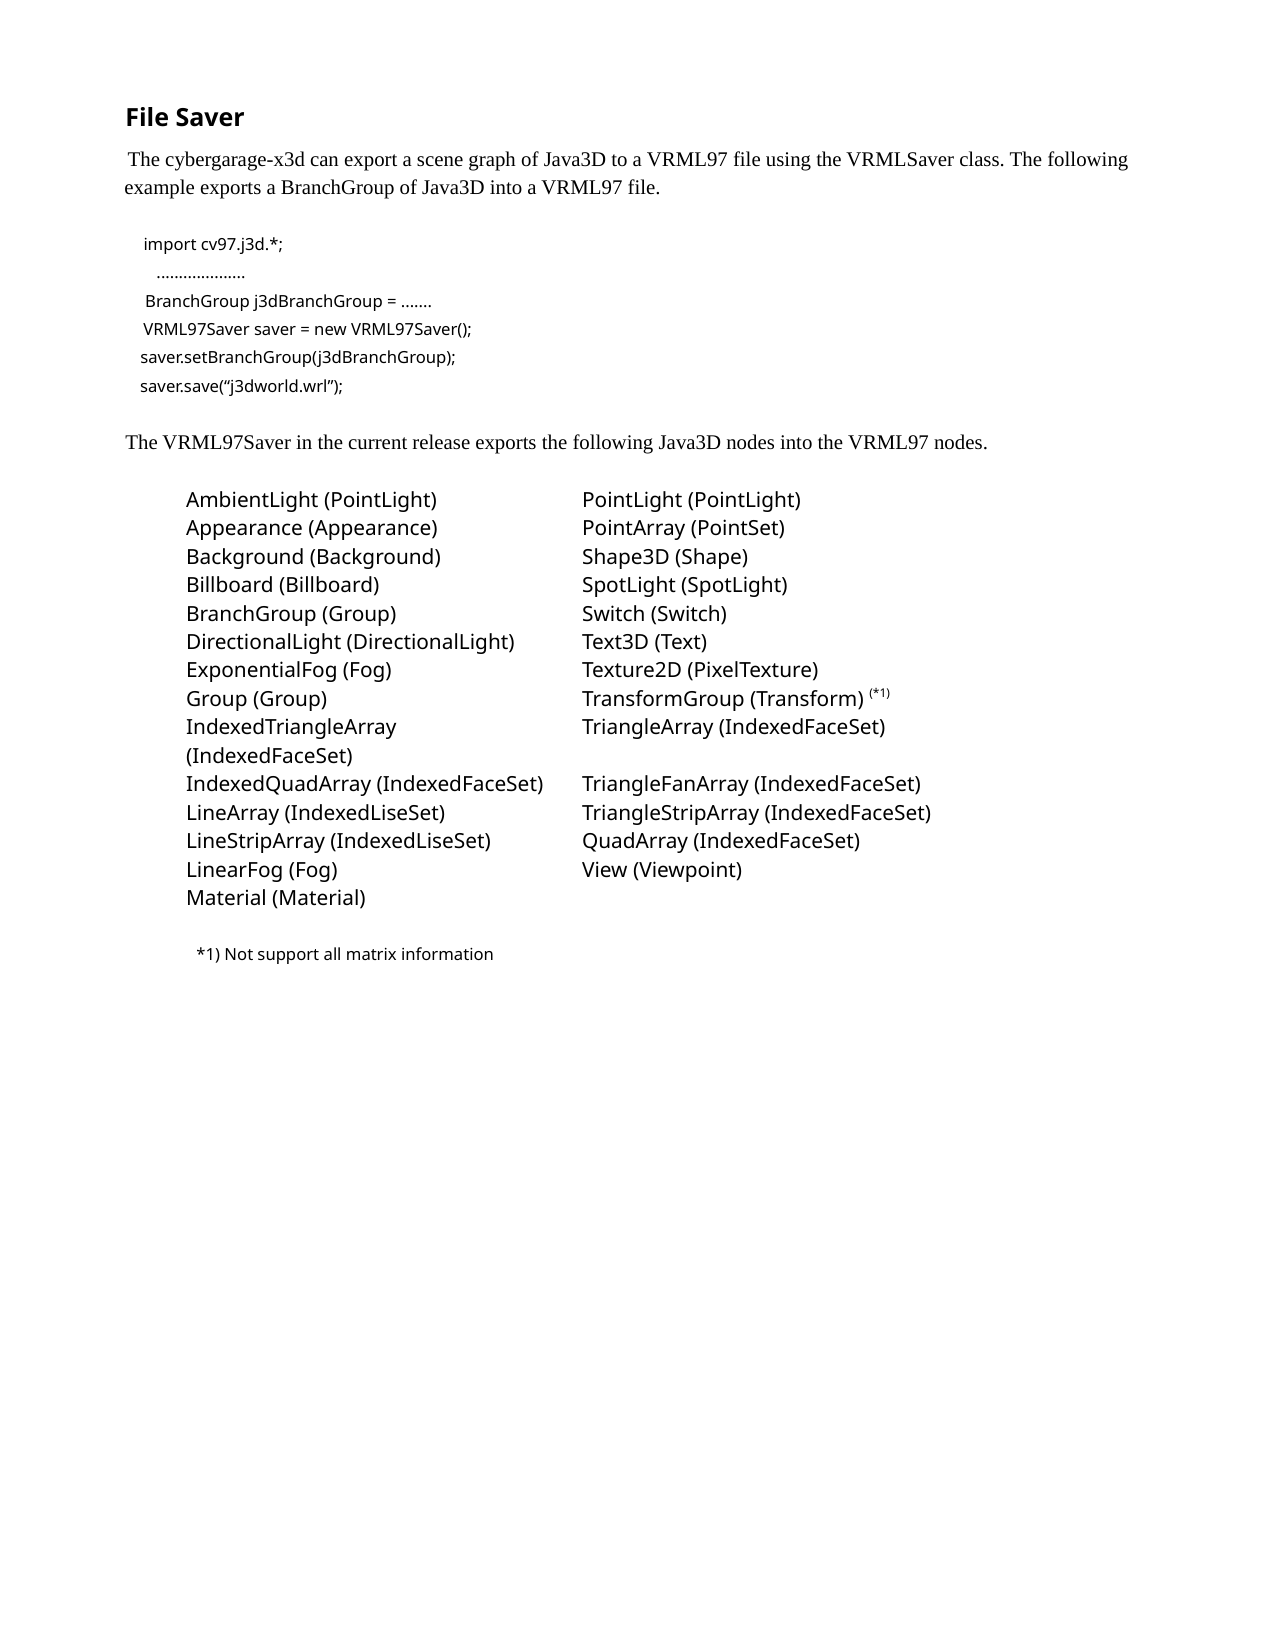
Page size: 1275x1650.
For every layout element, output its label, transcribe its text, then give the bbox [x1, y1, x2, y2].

text import cv97.j3d.*; [138, 230, 1156, 258]
table_cell Shape3D (Shape) [571, 542, 948, 570]
table_cell Material (Material) [176, 883, 571, 912]
table_cell View (Viewpoint) [571, 855, 948, 883]
table_cell Background (Background) [176, 542, 571, 570]
table_cell LineStripArray (IndexedLiseSet) [176, 826, 571, 855]
text saver.save(“j3dworld.wrl”); [138, 372, 1156, 400]
table_header AmbientLight (PointLight) [176, 485, 571, 513]
table_cell LineArray (IndexedLiseSet) [176, 798, 571, 826]
table_cell TransformGroup (Transform) (*1) [571, 684, 948, 712]
text BranchGroup j3dBranchGroup = ....... [138, 287, 1156, 315]
text *1) Not support all matrix information [138, 940, 1156, 968]
table_cell BranchGroup (Group) [176, 599, 571, 627]
table_cell Appearance (Appearance) [176, 514, 571, 542]
text VRML97Saver saver = new VRML97Saver(); [138, 315, 1156, 343]
table_cell Billboard (Billboard) [176, 570, 571, 599]
table_cell ExponentialFog (Fog) [176, 656, 571, 684]
table_cell Group (Group) [176, 684, 571, 712]
text saver.setBranchGroup(j3dBranchGroup); [138, 343, 1156, 372]
table_cell PointArray (PointSet) [571, 514, 948, 542]
table_cell LinearFog (Fog) [176, 855, 571, 883]
table_cell IndexedQuadArray (IndexedFaceSet) [176, 769, 571, 798]
table_header PointLight (PointLight) [571, 485, 948, 513]
table_cell Text3D (Text) [571, 627, 948, 656]
text The cybergarage-x3d can export a scene graph of Java3D to a VRML97 file using the VRMLSaver class. The following example exports a BranchGroup of Java3D into a VRML97 file. [119, 145, 1156, 202]
table_cell TriangleStripArray (IndexedFaceSet) [571, 798, 948, 826]
table_cell TriangleArray (IndexedFaceSet) [571, 713, 948, 769]
table_cell DirectionalLight (DirectionalLight) [176, 627, 571, 656]
table_cell TriangleFanArray (IndexedFaceSet) [571, 769, 948, 798]
table_cell Switch (Switch) [571, 599, 948, 627]
table_cell Texture2D (PixelTexture) [571, 656, 948, 684]
text .................... [138, 258, 1156, 287]
table_cell IndexedTriangleArray (IndexedFaceSet) [176, 713, 571, 769]
table_cell SpotLight (SpotLight) [571, 570, 948, 599]
table_cell [571, 883, 948, 912]
text The VRML97Saver in the current release exports the following Java3D nodes into the VRML97 nodes. [119, 428, 1156, 457]
table_cell QuadArray (IndexedFaceSet) [571, 826, 948, 855]
subtitle File Saver [119, 88, 1156, 145]
